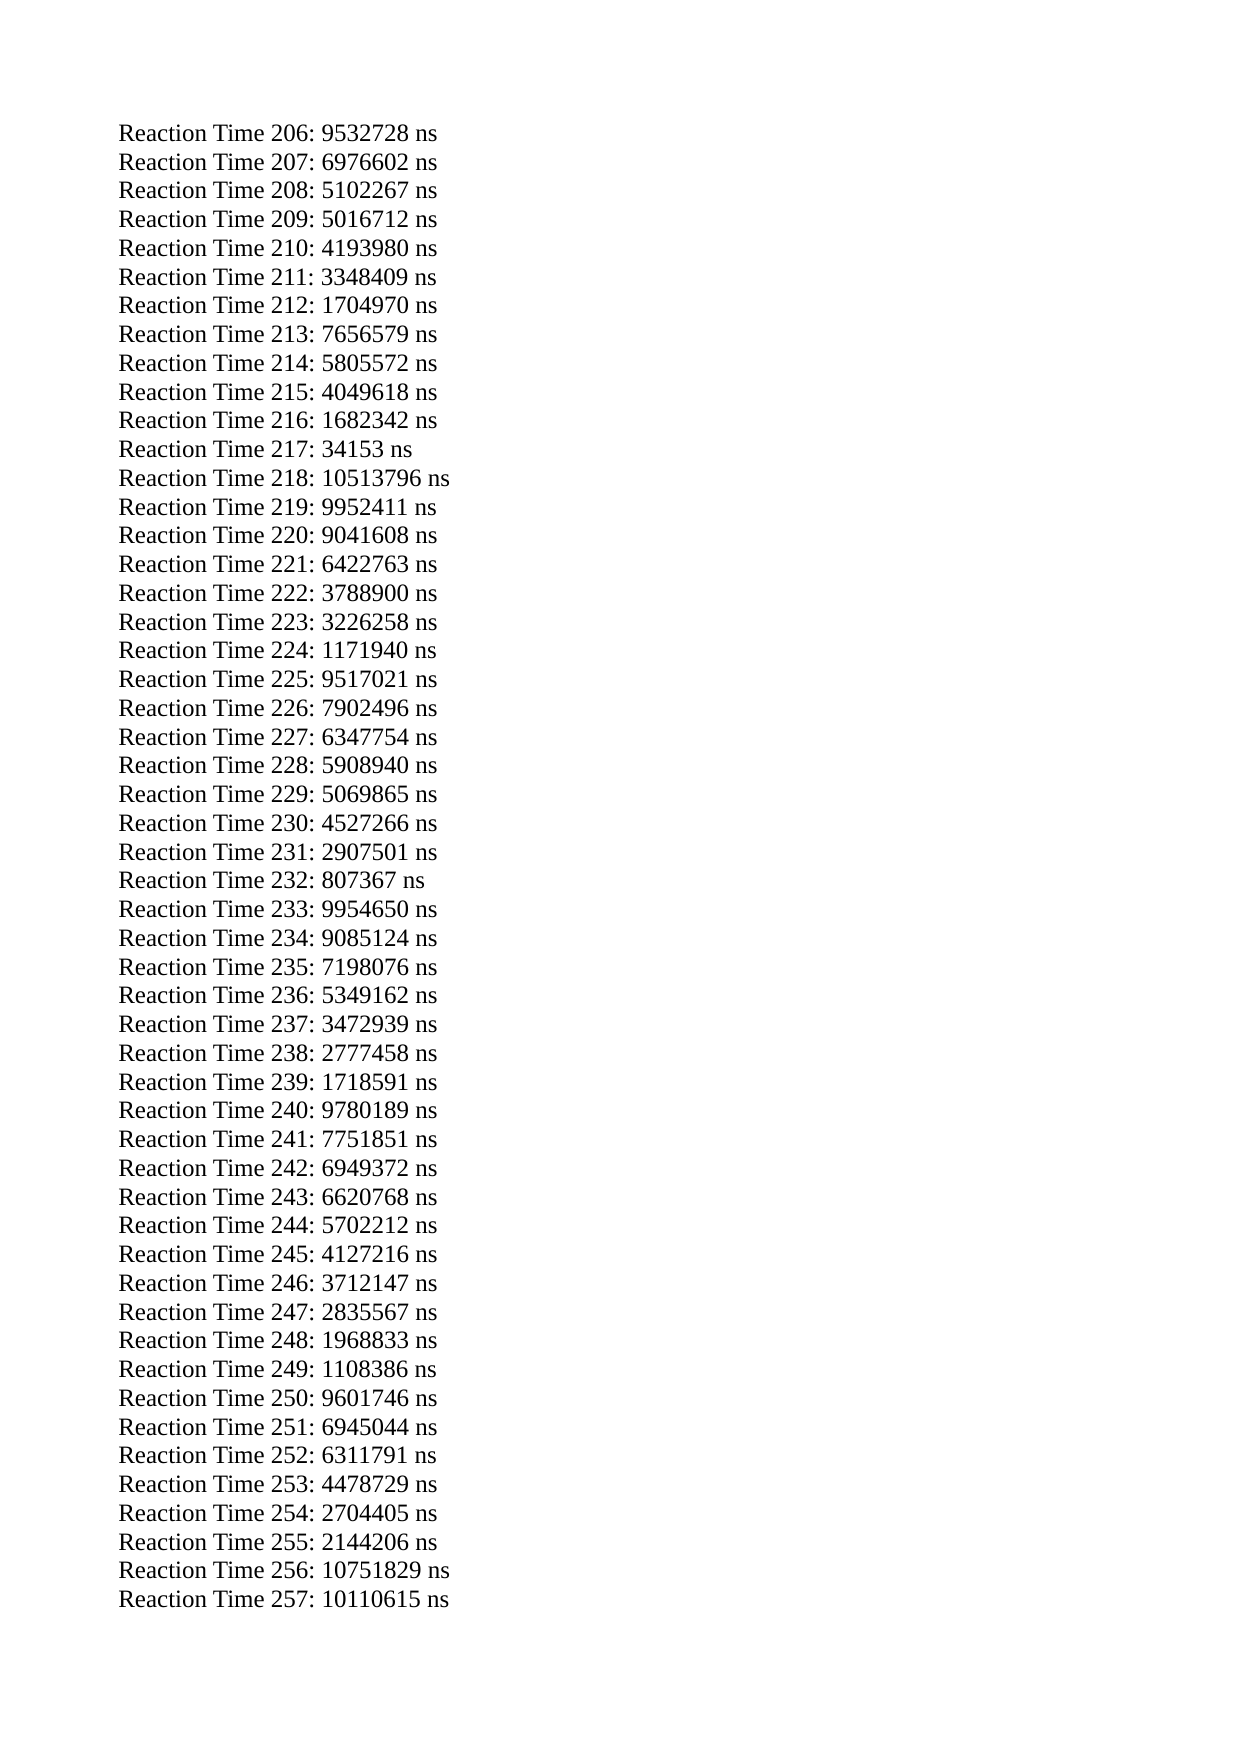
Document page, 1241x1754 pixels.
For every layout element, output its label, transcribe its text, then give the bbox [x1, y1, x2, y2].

text Reaction Time 223: 3226258 ns [118, 607, 1122, 636]
text Reaction Time 213: 7656579 ns [118, 319, 1122, 348]
text Reaction Time 207: 6976602 ns [118, 147, 1122, 176]
text Reaction Time 232: 807367 ns [118, 866, 1122, 894]
text Reaction Time 238: 2777458 ns [118, 1038, 1122, 1067]
text Reaction Time 245: 4127216 ns [118, 1239, 1122, 1268]
text Reaction Time 209: 5016712 ns [118, 204, 1122, 233]
text Reaction Time 236: 5349162 ns [118, 981, 1122, 1009]
text Reaction Time 206: 9532728 ns [118, 118, 1122, 147]
text Reaction Time 231: 2907501 ns [118, 837, 1122, 866]
text Reaction Time 222: 3788900 ns [118, 578, 1122, 607]
text Reaction Time 237: 3472939 ns [118, 1009, 1122, 1038]
text Reaction Time 208: 5102267 ns [118, 176, 1122, 204]
text Reaction Time 239: 1718591 ns [118, 1067, 1122, 1096]
text Reaction Time 248: 1968833 ns [118, 1326, 1122, 1354]
text Reaction Time 257: 10110615 ns [118, 1584, 1122, 1613]
text Reaction Time 256: 10751829 ns [118, 1556, 1122, 1584]
text Reaction Time 244: 5702212 ns [118, 1211, 1122, 1239]
text Reaction Time 221: 6422763 ns [118, 549, 1122, 578]
text Reaction Time 211: 3348409 ns [118, 262, 1122, 291]
text Reaction Time 252: 6311791 ns [118, 1441, 1122, 1469]
text Reaction Time 210: 4193980 ns [118, 233, 1122, 262]
text Reaction Time 253: 4478729 ns [118, 1469, 1122, 1498]
text Reaction Time 214: 5805572 ns [118, 348, 1122, 377]
text Reaction Time 242: 6949372 ns [118, 1153, 1122, 1182]
text Reaction Time 240: 9780189 ns [118, 1096, 1122, 1124]
text Reaction Time 250: 9601746 ns [118, 1383, 1122, 1412]
text Reaction Time 243: 6620768 ns [118, 1182, 1122, 1211]
text Reaction Time 241: 7751851 ns [118, 1124, 1122, 1153]
text Reaction Time 212: 1704970 ns [118, 291, 1122, 319]
text Reaction Time 219: 9952411 ns [118, 492, 1122, 521]
text Reaction Time 215: 4049618 ns [118, 377, 1122, 406]
text Reaction Time 224: 1171940 ns [118, 636, 1122, 664]
text Reaction Time 247: 2835567 ns [118, 1297, 1122, 1326]
text Reaction Time 246: 3712147 ns [118, 1268, 1122, 1297]
text Reaction Time 217: 34153 ns [118, 434, 1122, 463]
text Reaction Time 249: 1108386 ns [118, 1354, 1122, 1383]
text Reaction Time 230: 4527266 ns [118, 808, 1122, 837]
text Reaction Time 228: 5908940 ns [118, 751, 1122, 779]
text Reaction Time 227: 6347754 ns [118, 722, 1122, 751]
text Reaction Time 216: 1682342 ns [118, 406, 1122, 434]
text Reaction Time 251: 6945044 ns [118, 1412, 1122, 1441]
text Reaction Time 229: 5069865 ns [118, 779, 1122, 808]
text Reaction Time 235: 7198076 ns [118, 952, 1122, 981]
text Reaction Time 233: 9954650 ns [118, 894, 1122, 923]
text Reaction Time 226: 7902496 ns [118, 693, 1122, 722]
text Reaction Time 218: 10513796 ns [118, 463, 1122, 492]
text Reaction Time 254: 2704405 ns [118, 1498, 1122, 1527]
text Reaction Time 234: 9085124 ns [118, 923, 1122, 952]
text Reaction Time 225: 9517021 ns [118, 664, 1122, 693]
text Reaction Time 255: 2144206 ns [118, 1527, 1122, 1556]
text Reaction Time 220: 9041608 ns [118, 521, 1122, 549]
